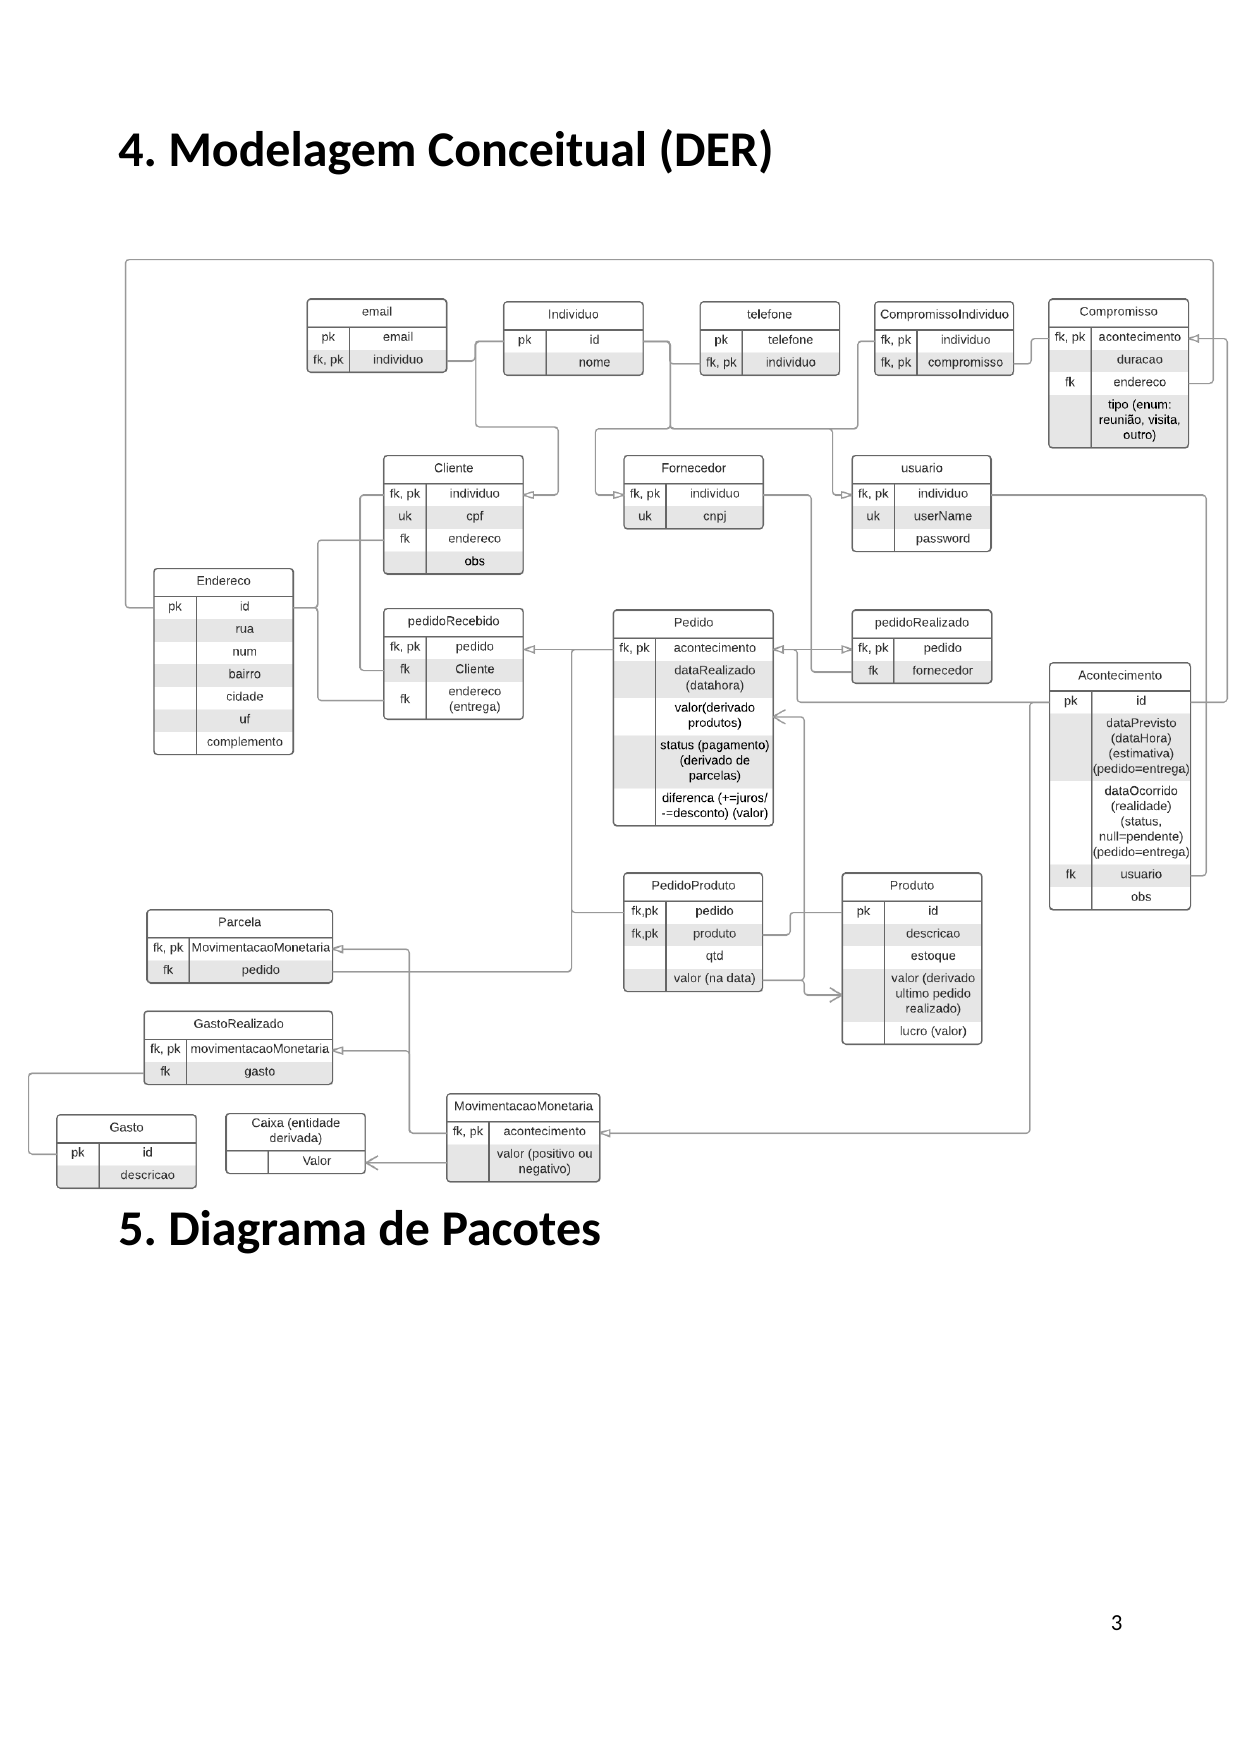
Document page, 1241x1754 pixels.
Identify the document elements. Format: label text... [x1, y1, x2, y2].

picture [0, 238, 1241, 1197]
subtitle 5. Diagrama de Pacotes [118, 1197, 1122, 1257]
subtitle 4. Modelagem Conceitual (DER) [118, 118, 1122, 179]
subtitle [118, 179, 1122, 238]
